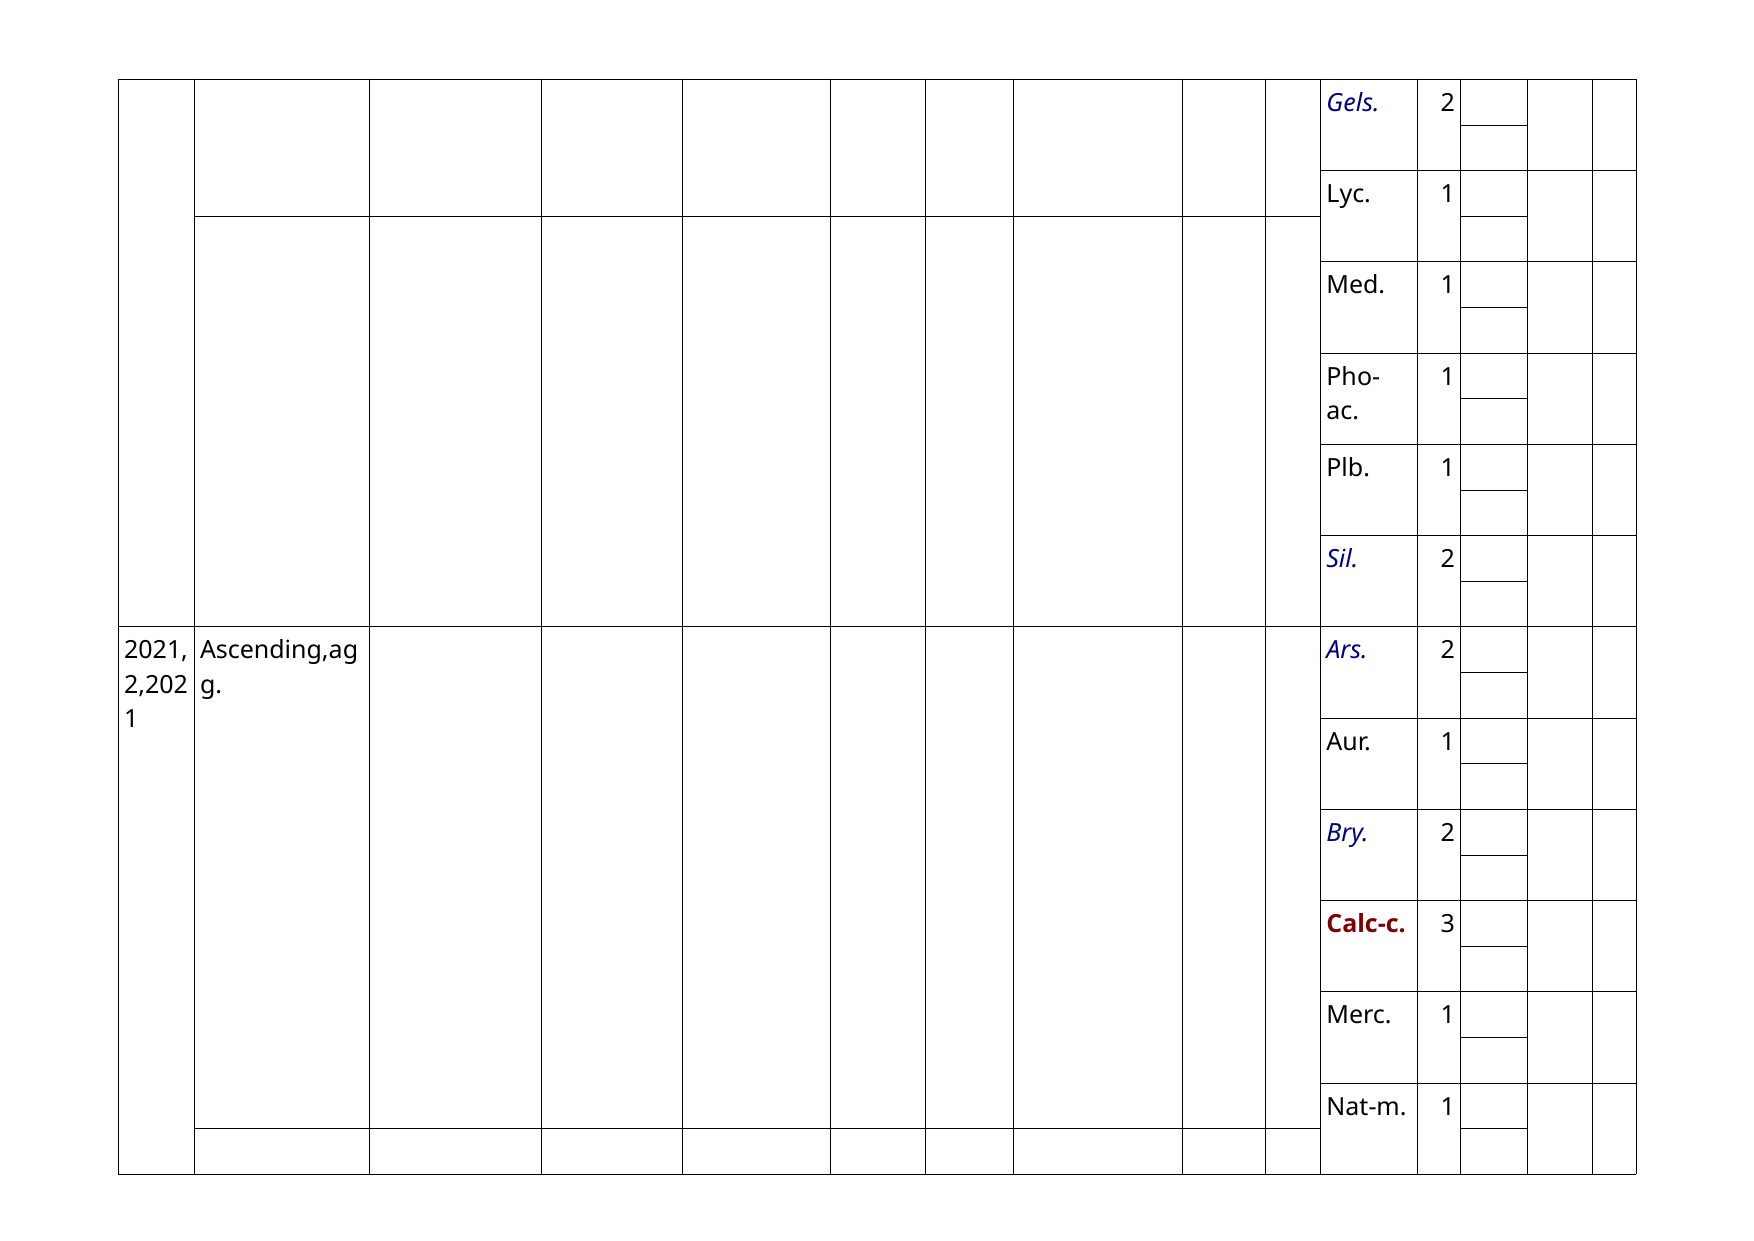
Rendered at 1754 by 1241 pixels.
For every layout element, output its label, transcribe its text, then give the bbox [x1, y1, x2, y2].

table_cell [195, 217, 369, 626]
table_cell Plb. [1321, 445, 1417, 535]
table_cell [831, 627, 925, 1128]
table_cell [1461, 810, 1527, 854]
table_cell [1593, 719, 1636, 809]
table_cell [1593, 1084, 1636, 1174]
table_cell 2 [1418, 627, 1460, 718]
table_cell [1461, 1129, 1527, 1174]
table_cell Ascending,agg. [195, 627, 369, 1128]
table_cell Aur. [1321, 719, 1417, 809]
table_cell [119, 80, 194, 626]
table_cell [926, 1129, 1013, 1174]
table_cell [1461, 262, 1527, 307]
table_cell [1266, 627, 1320, 1128]
table_cell 3 [1418, 901, 1460, 991]
table_cell [1461, 856, 1527, 900]
table_cell [1183, 1129, 1265, 1174]
table_cell 1 [1418, 354, 1460, 444]
table_cell [1461, 901, 1527, 946]
table_cell [1461, 217, 1527, 261]
table_cell [1593, 536, 1636, 626]
table_cell [1528, 171, 1592, 261]
table_cell 1 [1418, 1084, 1460, 1174]
table_cell Nat-m. [1321, 1084, 1417, 1174]
table_cell [1461, 1038, 1527, 1083]
table_cell [542, 217, 682, 626]
table_cell [683, 217, 830, 626]
table_cell 1 [1418, 719, 1460, 809]
table_cell [1593, 80, 1636, 170]
table_cell [1461, 1084, 1527, 1128]
table_cell [1183, 80, 1265, 216]
table_cell 2021,2,2021 [119, 627, 194, 1174]
table_cell [831, 217, 925, 626]
table_cell [1528, 262, 1592, 353]
table_cell [1528, 354, 1592, 444]
table_cell [1461, 445, 1527, 489]
table_cell [370, 217, 541, 626]
table_cell [1461, 992, 1527, 1037]
table_cell 1 [1418, 445, 1460, 535]
table_cell 1 [1418, 262, 1460, 353]
table_cell [1461, 80, 1527, 124]
table_cell [1528, 901, 1592, 991]
table_cell [1528, 810, 1592, 900]
table_cell [542, 1129, 682, 1174]
table_cell [370, 627, 541, 1128]
table_cell [1593, 354, 1636, 444]
table_cell [683, 627, 830, 1128]
table_cell Lyc. [1321, 171, 1417, 261]
table_cell 2 [1418, 80, 1460, 170]
table_cell [1461, 764, 1527, 809]
table_cell [1461, 627, 1527, 672]
table_cell [926, 80, 1013, 216]
table_cell [1593, 992, 1636, 1083]
table_cell Ars. [1321, 627, 1417, 718]
table_cell [1014, 217, 1182, 626]
table_cell [683, 1129, 830, 1174]
table_cell [1461, 399, 1527, 444]
table_cell [1014, 80, 1182, 216]
table_cell [1528, 627, 1592, 718]
table_cell [1183, 217, 1265, 626]
table_cell Med. [1321, 262, 1417, 353]
table_cell [1528, 719, 1592, 809]
table_cell Calc-c. [1321, 901, 1417, 991]
table_cell [1528, 1084, 1592, 1174]
table_cell [1461, 491, 1527, 535]
table_cell [1461, 719, 1527, 763]
table_cell [1461, 947, 1527, 991]
table_cell [1461, 308, 1527, 353]
table_cell Pho-ac. [1321, 354, 1417, 444]
table_cell [1461, 536, 1527, 581]
table_cell [1528, 445, 1592, 535]
table_cell [1461, 354, 1527, 398]
table_cell [1528, 992, 1592, 1083]
table_cell [1593, 627, 1636, 718]
table_cell [1528, 536, 1592, 626]
table_cell [1461, 582, 1527, 626]
table_cell [195, 1129, 369, 1174]
table_cell 2 [1418, 536, 1460, 626]
table_cell [1593, 171, 1636, 261]
table_cell [370, 80, 541, 216]
table_cell [1461, 126, 1527, 170]
table_cell Sil. [1321, 536, 1417, 626]
table_cell [683, 80, 830, 216]
table_cell 2 [1418, 810, 1460, 900]
table_cell [370, 1129, 541, 1174]
table_cell [831, 80, 925, 216]
table_cell Bry. [1321, 810, 1417, 900]
table_cell 1 [1418, 992, 1460, 1083]
table_cell [1461, 171, 1527, 216]
table_cell [926, 217, 1013, 626]
table_cell [831, 1129, 925, 1174]
table_cell 1 [1418, 171, 1460, 261]
table_cell [1593, 810, 1636, 900]
table_cell [1266, 80, 1320, 216]
table_cell [1266, 1129, 1320, 1174]
table_cell [1014, 627, 1182, 1128]
table_cell [926, 627, 1013, 1128]
table_cell Gels. [1321, 80, 1417, 170]
table_cell [542, 80, 682, 216]
table_cell [1461, 673, 1527, 718]
table_cell [1528, 80, 1592, 170]
table_cell [1593, 262, 1636, 353]
table_cell [195, 80, 369, 216]
table_cell Merc. [1321, 992, 1417, 1083]
table_cell [1014, 1129, 1182, 1174]
table_cell [542, 627, 682, 1128]
table_cell [1593, 445, 1636, 535]
table_cell [1183, 627, 1265, 1128]
table_cell [1266, 217, 1320, 626]
table_cell [1593, 901, 1636, 991]
